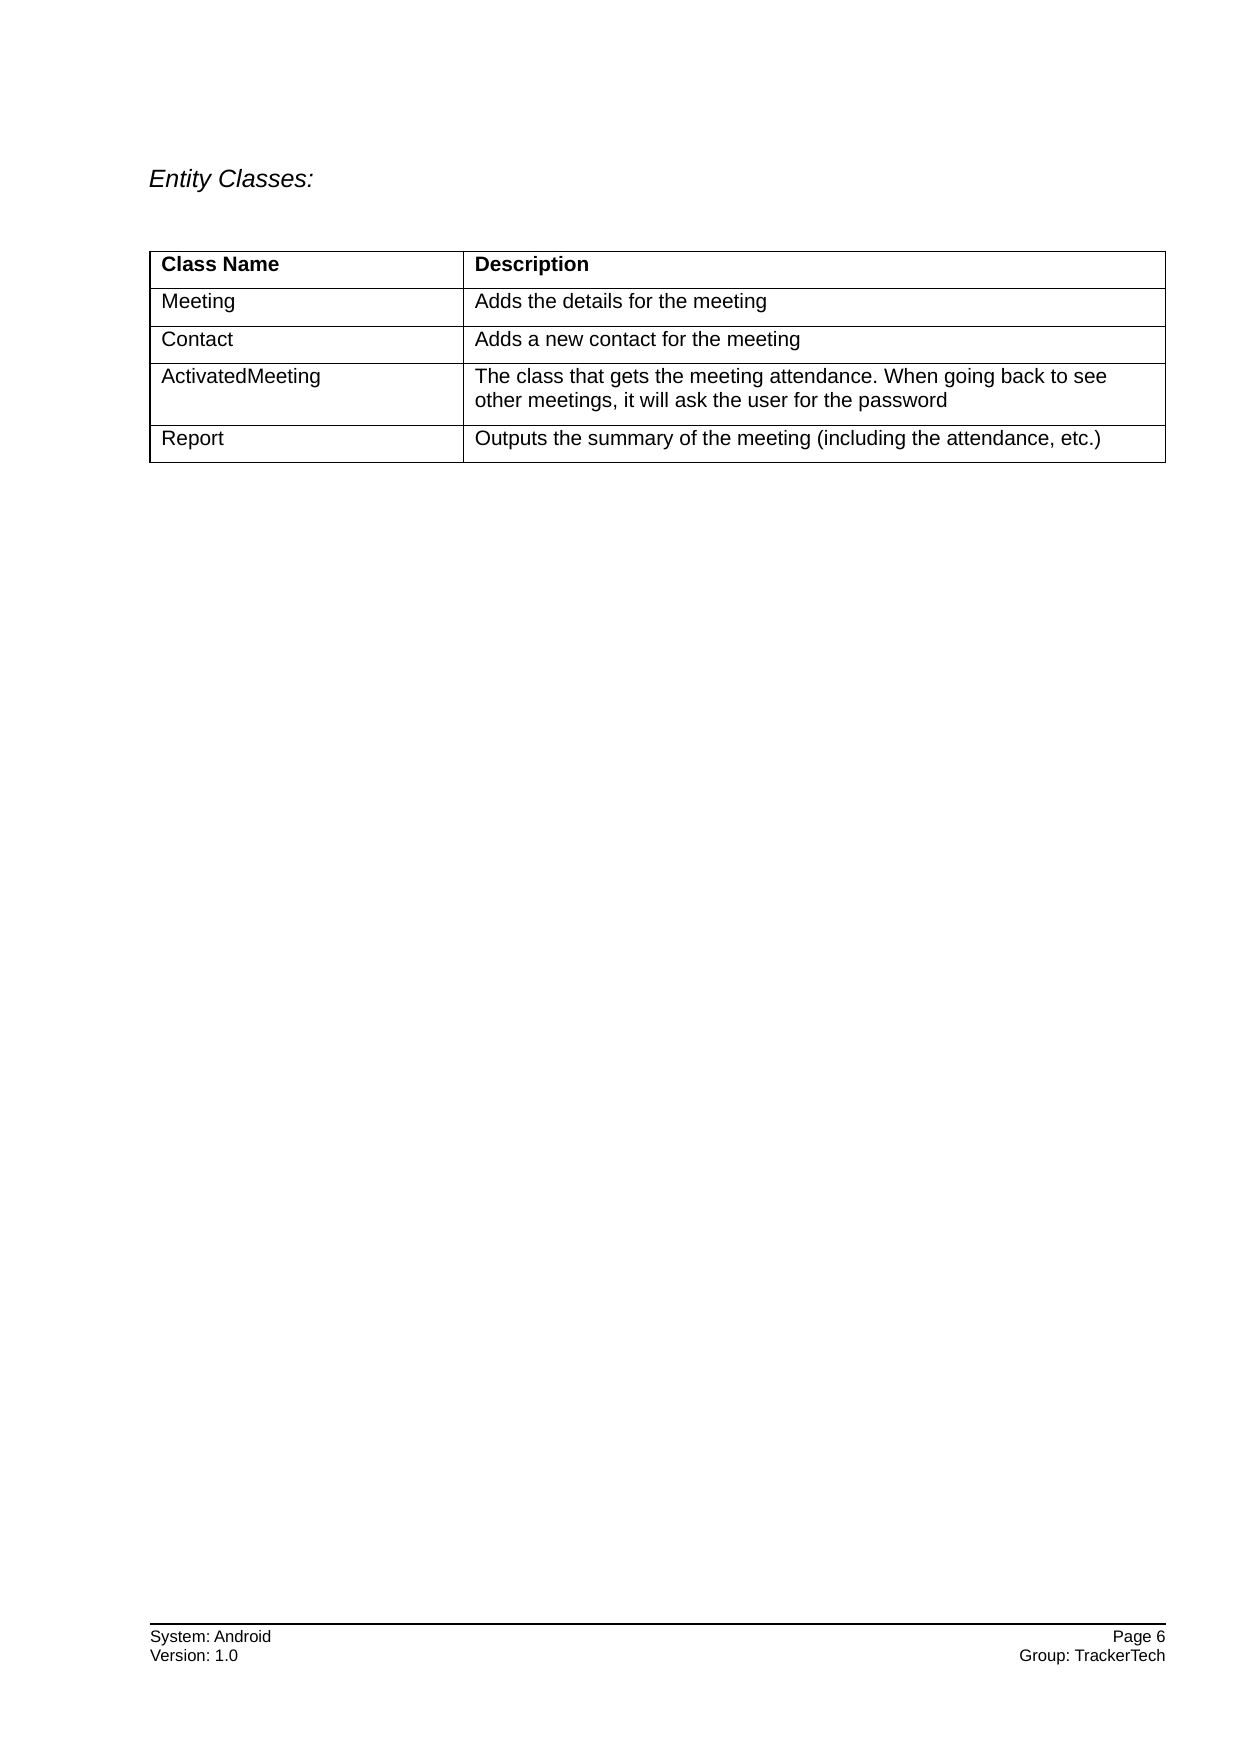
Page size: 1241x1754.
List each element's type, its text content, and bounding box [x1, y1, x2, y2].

table_cell Meeting [151, 289, 463, 326]
table_cell Adds a new contact for the meeting [464, 327, 1165, 363]
table_cell Outputs the summary of the meeting (including the attendance, etc.) [464, 426, 1165, 462]
table_cell Contact [151, 327, 463, 363]
text Entity Classes: [148, 164, 1166, 193]
table_cell The class that gets the meeting attendance. When going back to see other meetings, it will ask the user for the password [464, 364, 1165, 424]
table_header Description [464, 252, 1165, 288]
table_header Class Name [151, 252, 463, 288]
table_cell ActivatedMeeting [151, 364, 463, 424]
table_cell Report [151, 426, 463, 462]
table_cell Adds the details for the meeting [464, 289, 1165, 326]
